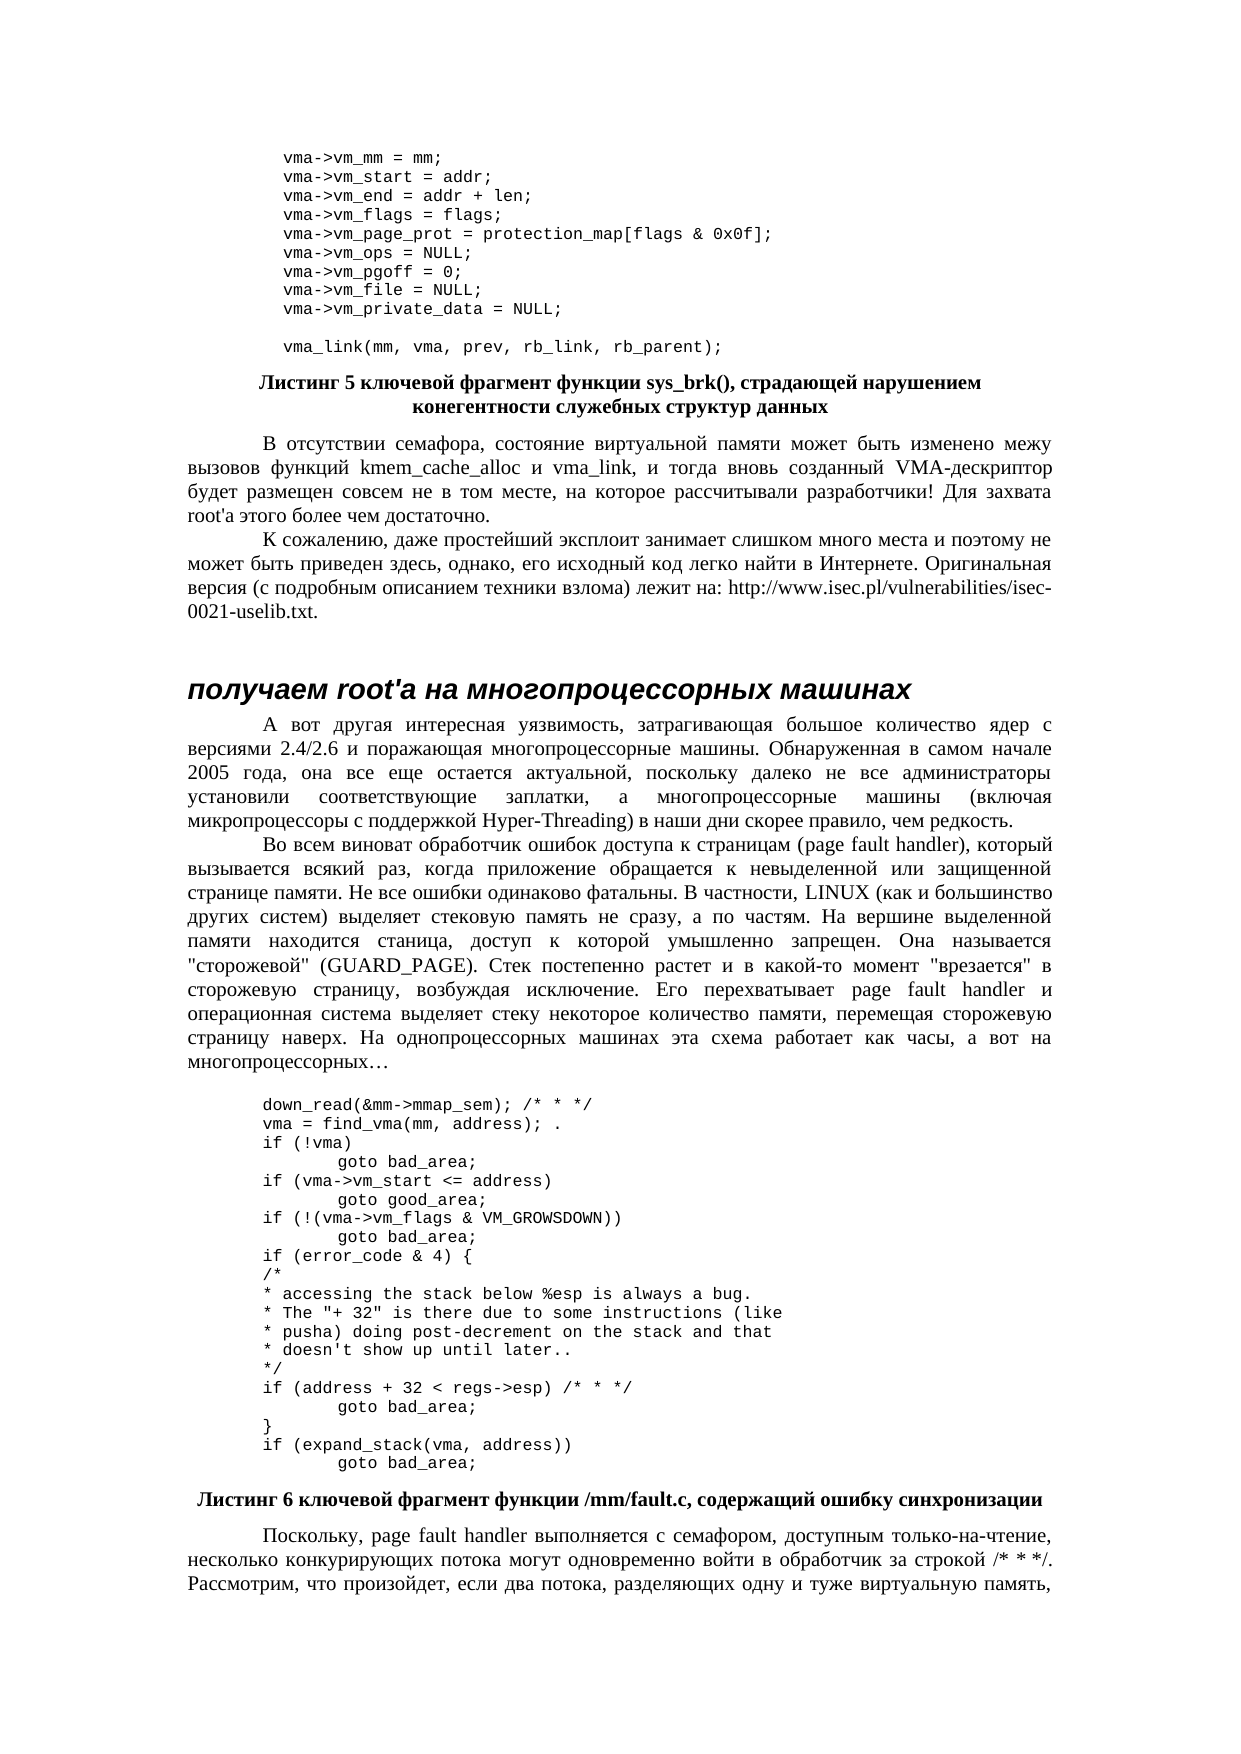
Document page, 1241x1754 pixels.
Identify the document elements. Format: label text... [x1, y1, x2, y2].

text vma->vm_end = addr + len; [187, 188, 1053, 207]
text vma->vm_mm = mm; [187, 150, 1053, 169]
text vma->vm_pgoff = 0; [187, 263, 1053, 282]
text * The "+ 32" is there due to some instructions (like [187, 1304, 1053, 1323]
text В отсутствии семафора, состояние виртуальной памяти может быть изменено межу вызовов функций kmem_cache_alloc и vma_link, и тогда вновь созданный VMA-дескриптор будет размещен совсем не в том месте, на которое рассчитывали разработчики! Для захвата root'а этого более чем достаточно. [187, 431, 1053, 527]
text А вот другая интересная уязвимость, затрагивающая большое количество ядер с версиями 2.4/2.6 и поражающая многопроцессорные машины. Обнаруженная в самом начале 2005 года, она все еще остается актуальной, поскольку далеко не все администраторы установили соответствующие заплатки, а многопроцессорные машины (включая микропроцессоры с поддержкой Hyper-Threading) в наши дни скорее правило, чем редкость. [187, 712, 1053, 832]
text /* [187, 1267, 1053, 1285]
text goto bad_area; [187, 1229, 1053, 1248]
text if (!(vma->vm_flags & VM_GROWSDOWN)) [187, 1210, 1053, 1229]
text * doesn't show up until later.. [187, 1342, 1053, 1361]
text } [187, 1417, 1053, 1436]
text if (expand_stack(vma, address)) [187, 1436, 1053, 1455]
text vma->vm_private_data = NULL; [187, 301, 1053, 320]
text Листинг 6 ключевой фрагмент функции /mm/fault.c, содержащий ошибку синхронизации [187, 1486, 1053, 1511]
text К сожалению, даже простейший эксплоит занимает слишком много места и поэтому не может быть приведен здесь, однако, его исходный код легко найти в Интернете. Оригинальная версия (с подробным описанием техники взлома) лежит на: http://www.isec.pl/vulnerabilities/isec-0021-uselib.txt. [187, 527, 1053, 623]
text Во всем виноват обработчик ошибок доступа к страницам (page fault handler), который вызывается всякий раз, когда приложение обращается к невыделенной или защищенной странице памяти. Не все ошибки одинаково фатальны. В частности, LINUX (как и большинство других систем) выделяет стековую память не сразу, а по частям. На вершине выделенной памяти находится станица, доступ к которой умышленно запрещен. Она называется "сторожевой" (GUARD_PAGE). Стек постепенно растет и в какой-то момент "врезается" в сторожевую страницу, возбуждая исключение. Его перехватывает page fault handler и операционная система выделяет стеку некоторое количество памяти, перемещая сторожевую страницу наверх. На однопроцессорных машинах эта схема работает как часы, а вот на многопроцессорных… [187, 832, 1053, 1073]
text if (error_code & 4) { [187, 1248, 1053, 1267]
text goto good_area; [187, 1191, 1053, 1210]
text goto bad_area; [187, 1455, 1053, 1474]
subtitle получаем root'а на многопроцессорных машинах [187, 672, 1053, 706]
text vma->vm_file = NULL; [187, 282, 1053, 301]
text vma->vm_ops = NULL; [187, 244, 1053, 263]
text Поскольку, page fault handler выполняется с семафором, доступным только-на-чтение, несколько конкурирующих потока могут одновременно войти в обработчик за строкой /* * */. Рассмотрим, что произойдет, если два потока, разделяющих одну и туже виртуальную память, [187, 1523, 1053, 1595]
text vma->vm_page_prot = protection_map[flags & 0x0f]; [187, 225, 1053, 244]
text if (address + 32 < regs->esp) /* * */ [187, 1380, 1053, 1398]
text vma->vm_flags = flags; [187, 207, 1053, 225]
text vma->vm_start = addr; [187, 169, 1053, 188]
text if (!vma) [187, 1134, 1053, 1153]
text * pusha) doing post-decrement on the stack and that [187, 1323, 1053, 1342]
text * accessing the stack below %esp is always a bug. [187, 1285, 1053, 1304]
text vma_link(mm, vma, prev, rb_link, rb_parent); [187, 338, 1053, 357]
text down_read(&mm->mmap_sem); /* * */ [187, 1097, 1053, 1116]
text vma = find_vma(mm, address); . [187, 1116, 1053, 1134]
text if (vma->vm_start <= address) [187, 1172, 1053, 1191]
text */ [187, 1361, 1053, 1380]
text goto bad_area; [187, 1153, 1053, 1172]
text goto bad_area; [187, 1398, 1053, 1417]
text Листинг 5 ключевой фрагмент функции sys_brk(), страдающей нарушением конегентности служебных структур данных [187, 370, 1053, 418]
